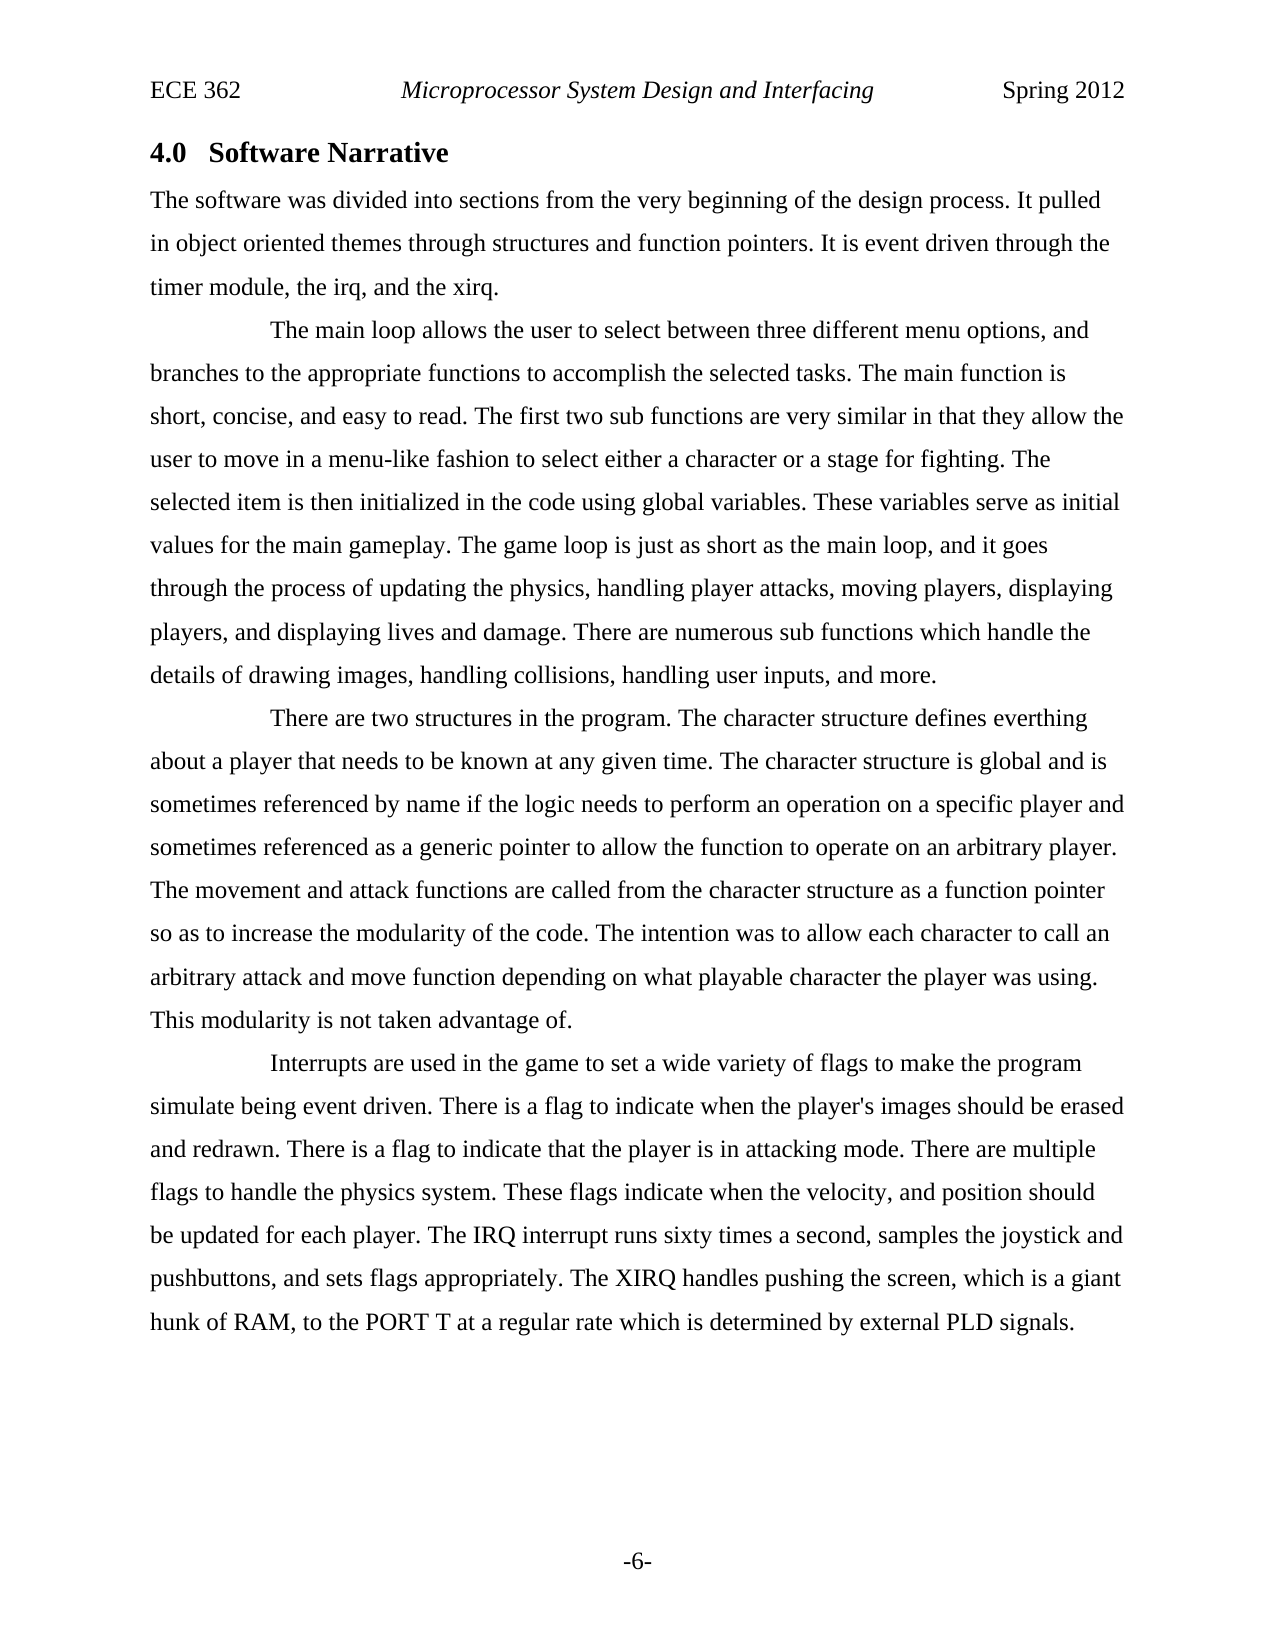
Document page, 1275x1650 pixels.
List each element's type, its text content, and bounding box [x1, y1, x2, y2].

text The main loop allows the user to select between three different menu options, and branches to the appropriate functions to accomplish the selected tasks. The main function is short, concise, and easy to read. The first two sub functions are very similar in that they allow the user to move in a menu-like fashion to select either a character or a stage for fighting. The selected item is then initialized in the code using global variables. These variables serve as initial values for the main gameplay. The game loop is just as short as the main loop, and it goes through the process of updating the physics, handling player attacks, moving players, displaying players, and displaying lives and damage. There are numerous sub functions which handle the details of drawing images, handling collisions, handling user inputs, and more. [150, 315, 1125, 688]
text 4.0 Software Narrative [150, 135, 1125, 168]
text There are two structures in the program. The character structure defines everthing about a player that needs to be known at any given time. The character structure is global and is sometimes referenced by name if the logic needs to perform an operation on a specific player and sometimes referenced as a generic pointer to allow the function to operate on an arbitrary player. The movement and attack functions are called from the character structure as a function pointer so as to increase the modularity of the code. The intention was to allow each character to call an arbitrary attack and move function depending on what playable character the player was using. This modularity is not taken advantage of. [150, 703, 1125, 1033]
text The software was divided into sections from the very beginning of the design process. It pulled in object oriented themes through structures and function pointers. It is event driven through the timer module, the irq, and the xirq. [150, 185, 1125, 300]
text Interrupts are used in the game to set a wide variety of flags to make the program simulate being event driven. There is a flag to indicate when the player's images should be erased and redrawn. There is a flag to indicate that the player is in attacking mode. There are multiple flags to handle the physics system. These flags indicate when the velocity, and position should be updated for each player. The IRQ interrupt runs sixty times a second, samples the joystick and pushbuttons, and sets flags appropriately. The XIRQ handles pushing the screen, which is a giant hunk of RAM, to the PORT T at a regular rate which is determined by external PLD signals. [150, 1048, 1125, 1335]
